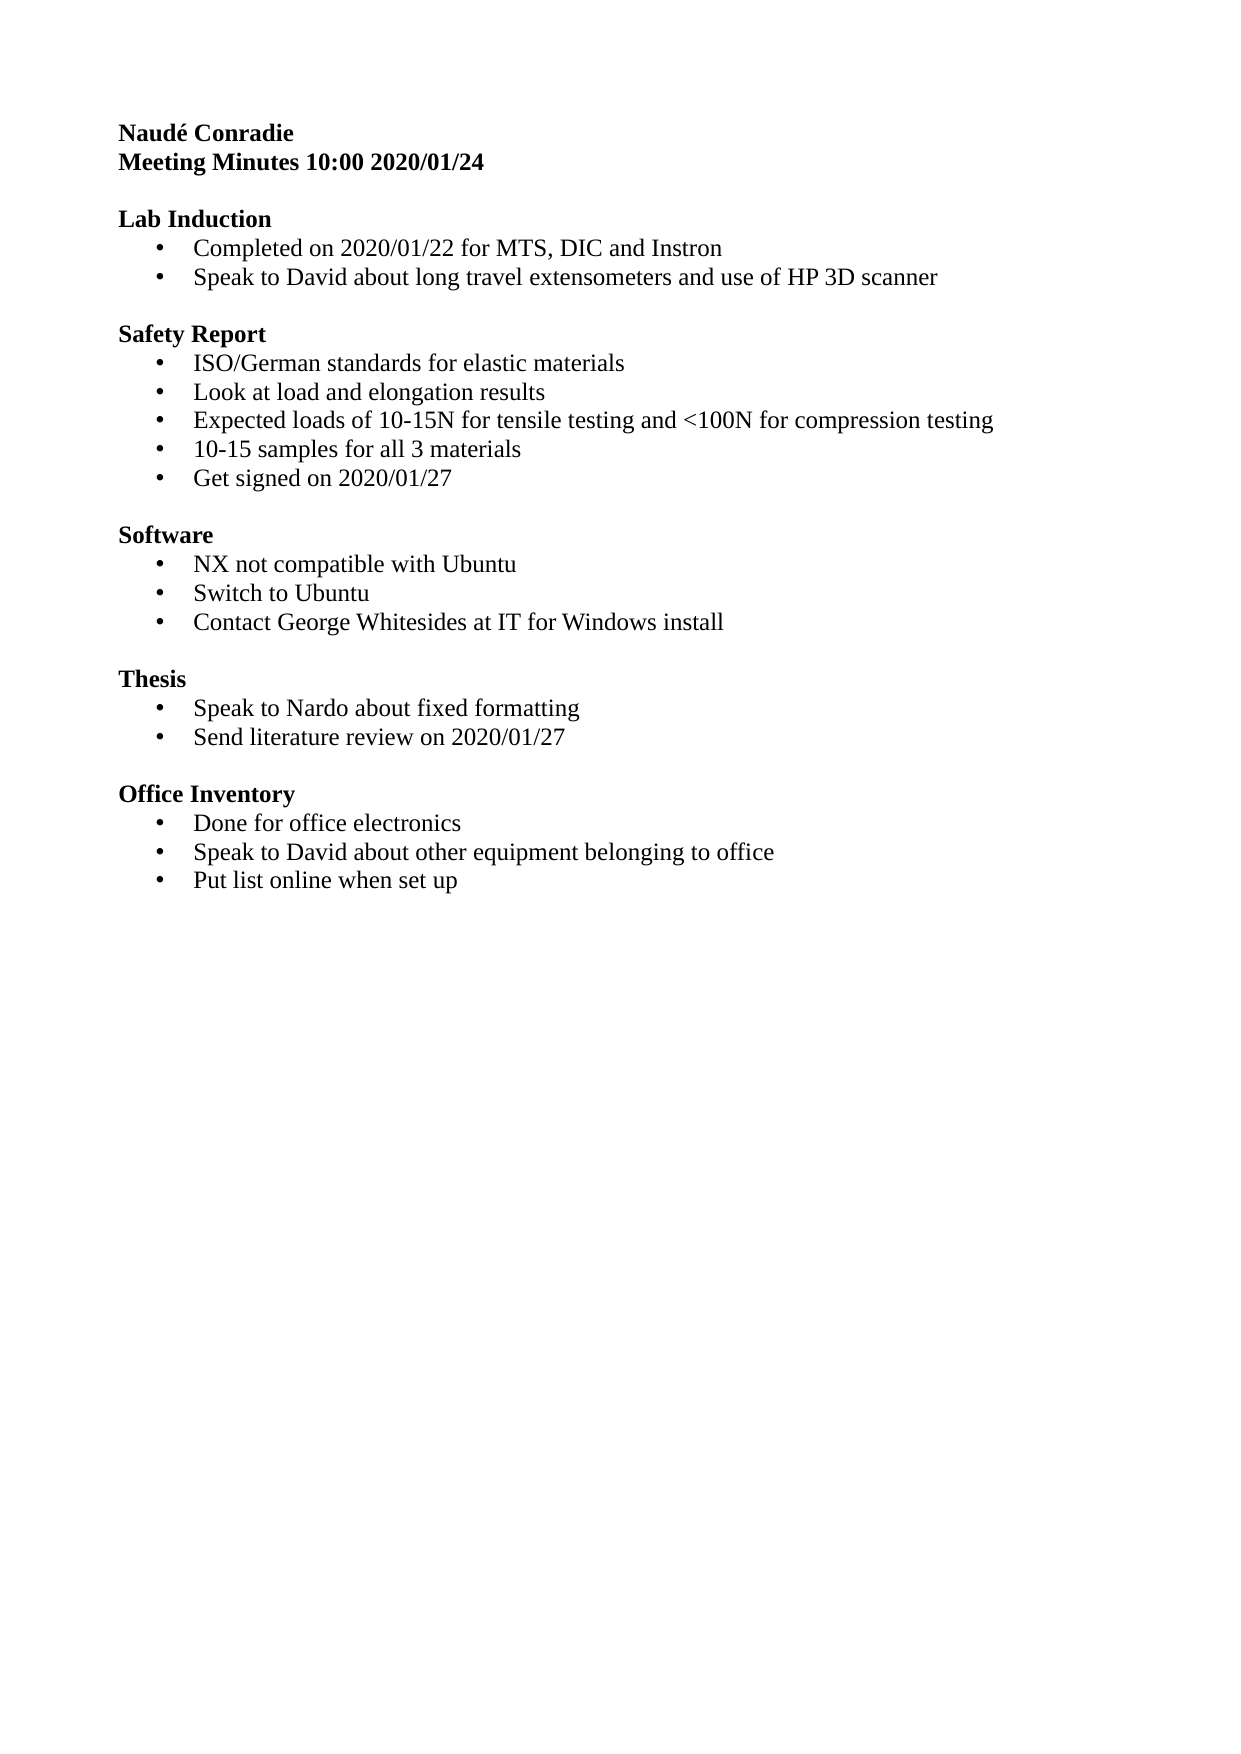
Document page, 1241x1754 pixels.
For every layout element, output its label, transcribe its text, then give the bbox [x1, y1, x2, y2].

list Speak to David about other equipment belonging to office [156, 837, 1122, 866]
list Completed on 2020/01/22 for MTS, DIC and Instron [156, 233, 1122, 262]
list 10-15 samples for all 3 materials [156, 434, 1122, 463]
list Switch to Ubuntu [156, 578, 1122, 607]
list NX not compatible with Ubuntu [156, 549, 1122, 578]
text Office Inventory [118, 779, 1122, 808]
list Expected loads of 10-15N for tensile testing and <100N for compression testing [156, 406, 1122, 434]
text Meeting Minutes 10:00 2020/01/24 [118, 147, 1122, 176]
text Software [118, 521, 1122, 549]
list Get signed on 2020/01/27 [156, 463, 1122, 492]
list Look at load and elongation results [156, 377, 1122, 406]
list Speak to Nardo about fixed formatting [156, 693, 1122, 722]
list Send literature review on 2020/01/27 [156, 722, 1122, 751]
text Safety Report [118, 319, 1122, 348]
list Put list online when set up [156, 866, 1122, 894]
list Contact George Whitesides at IT for Windows install [156, 607, 1122, 636]
text Lab Induction [118, 204, 1122, 233]
text Thesis [118, 664, 1122, 693]
text Naudé Conradie [118, 118, 1122, 147]
list Done for office electronics [156, 808, 1122, 837]
list ISO/German standards for elastic materials [156, 348, 1122, 377]
list Speak to David about long travel extensometers and use of HP 3D scanner [156, 262, 1122, 291]
